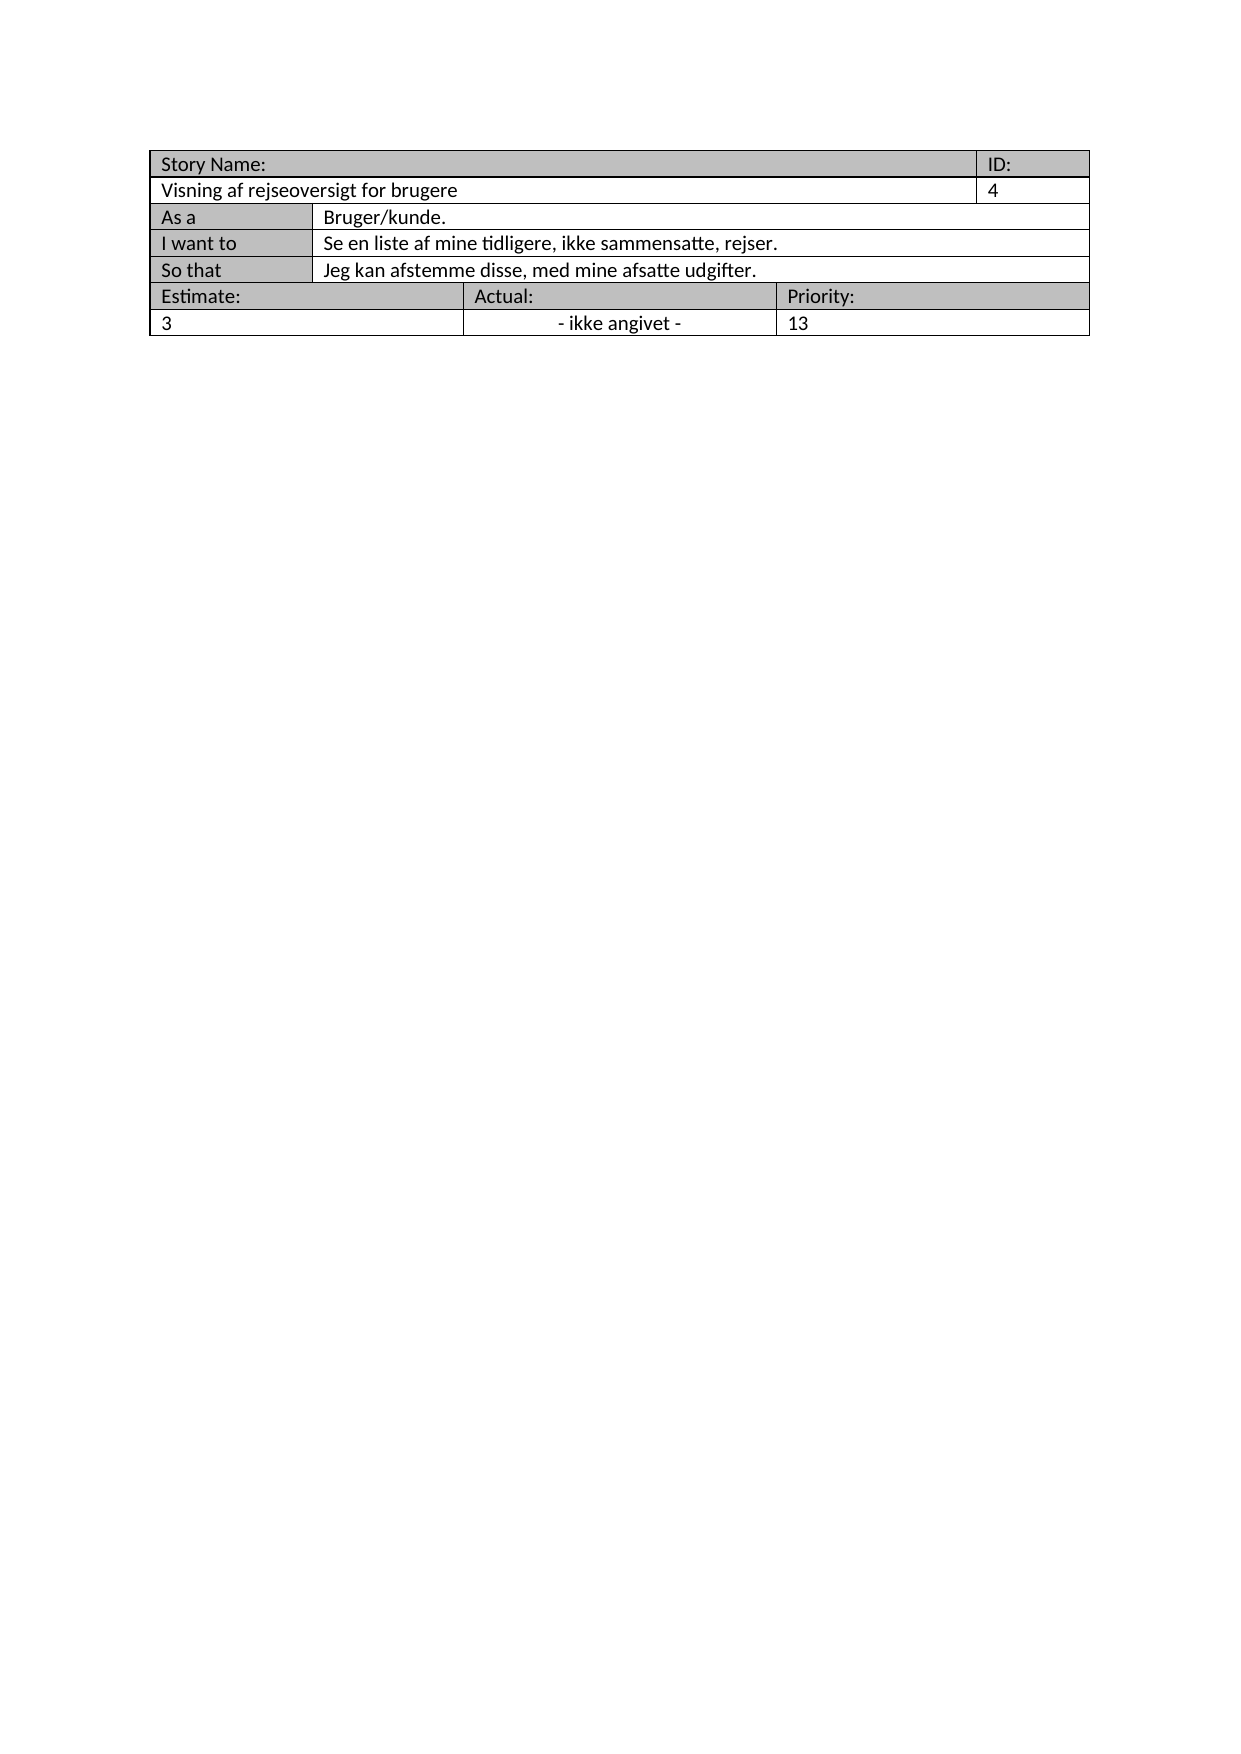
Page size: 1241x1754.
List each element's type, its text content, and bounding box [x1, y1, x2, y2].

table_cell Jeg kan afstemme disse, med mine afsatte udgifter. [313, 257, 1089, 282]
table_cell Priority: [777, 283, 1089, 309]
table_header ID: [977, 151, 1089, 176]
table_cell Visning af rejseoversigt for brugere [151, 178, 976, 203]
table_cell Se en liste af mine tidligere, ikke sammensatte, rejser. [313, 230, 1089, 256]
table_cell I want to [151, 230, 312, 256]
table_cell Actual: [464, 283, 776, 309]
table_cell Bruger/kunde. [313, 204, 1089, 229]
table_cell Estimate: [151, 283, 463, 309]
table_cell 13 [777, 310, 1089, 335]
table_cell 3 [151, 310, 463, 335]
table_cell As a [151, 204, 312, 229]
table_cell 4 [977, 178, 1089, 203]
table_cell So that [151, 257, 312, 282]
table_header Story Name: [151, 151, 976, 176]
table_cell - ikke angivet - [464, 310, 776, 335]
